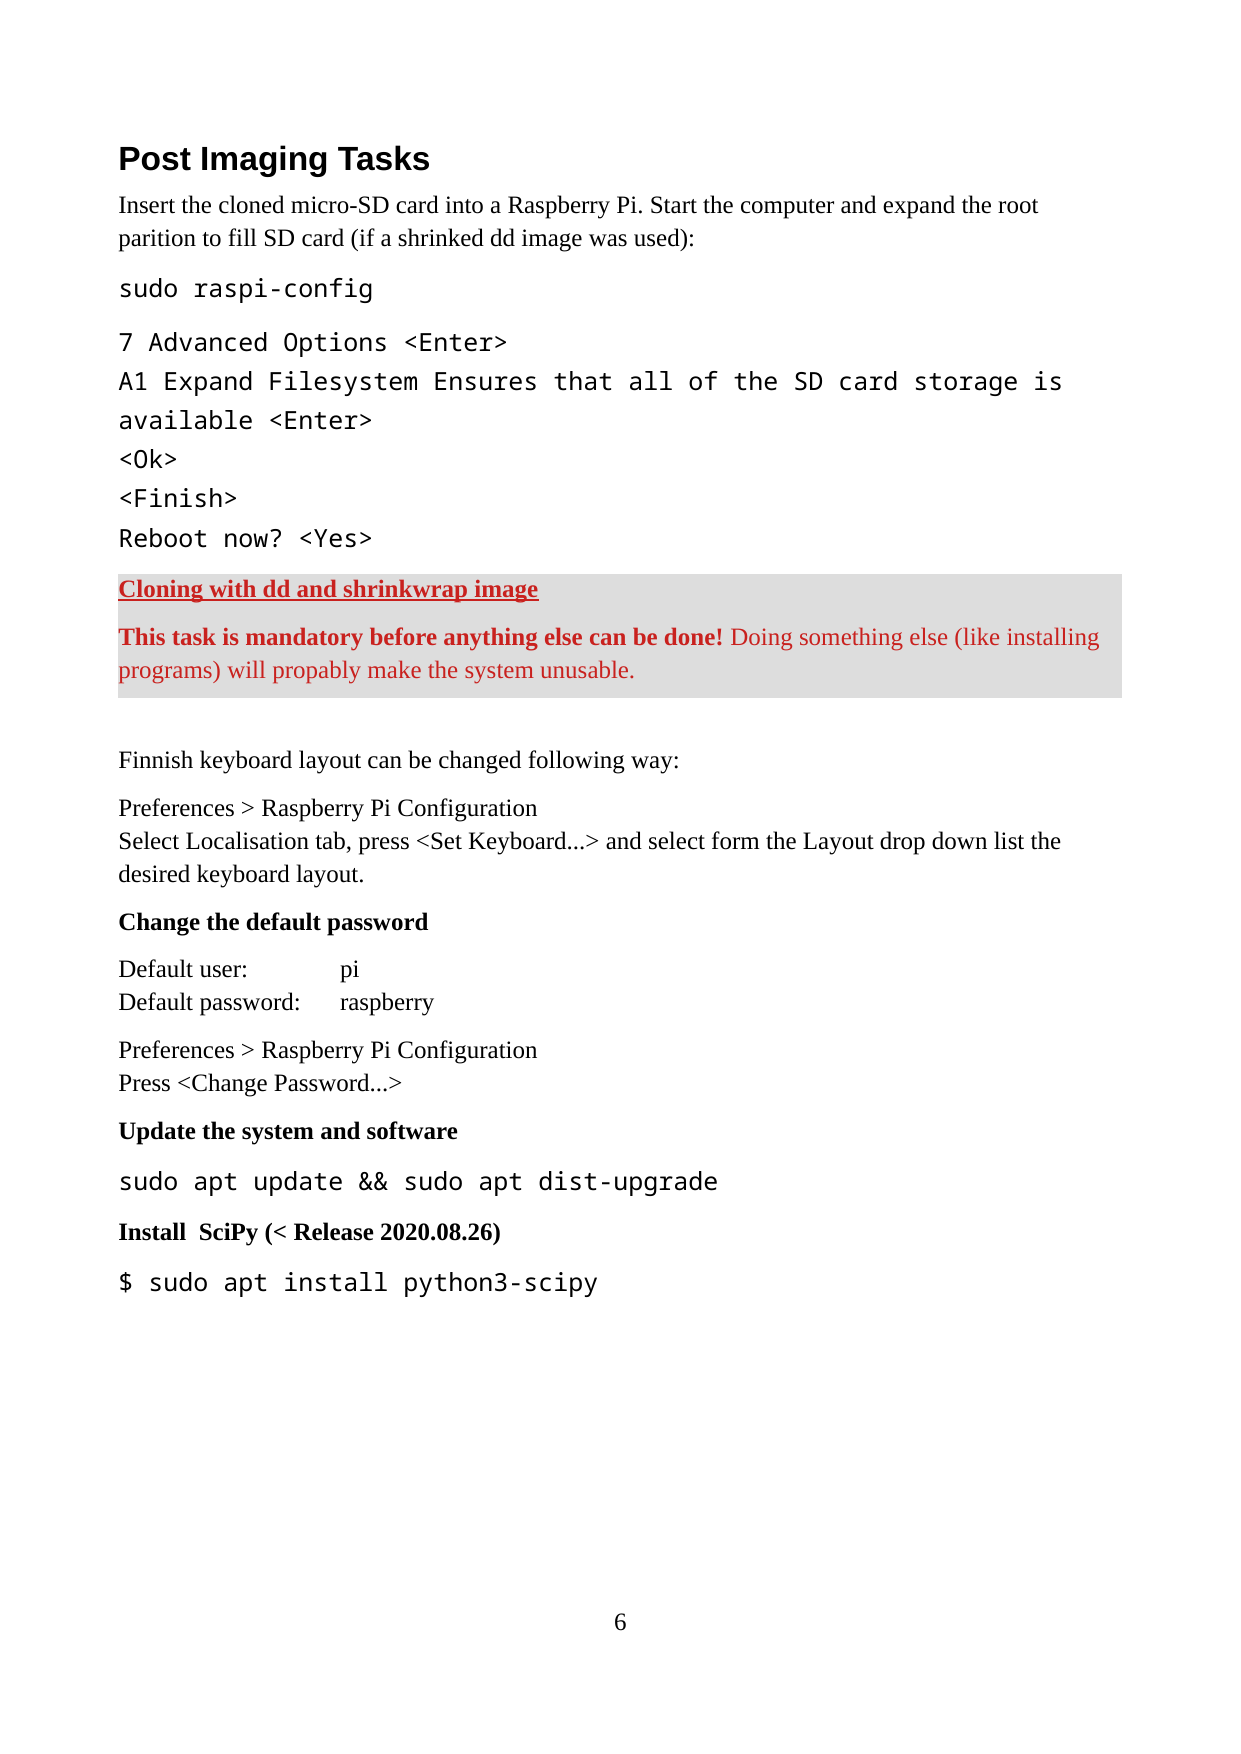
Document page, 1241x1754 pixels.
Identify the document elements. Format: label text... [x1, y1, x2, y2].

text Default user: pi Default password: raspberry [118, 954, 1122, 1016]
text Finnish keyboard layout can be changed following way: [118, 746, 1122, 774]
text $ sudo apt install python3-scipy [118, 1265, 1122, 1299]
text Insert the cloned micro-SD card into a Raspberry Pi. Start the computer and expand the root parition to fill SD card (if a shrinked dd image was used): [118, 190, 1122, 252]
text Install SciPy (< Release 2020.08.26) [118, 1217, 1122, 1246]
text sudo apt update && sudo apt dist-upgrade [118, 1163, 1122, 1197]
text Preferences > Raspberry Pi Configuration Press <Change Password...> [118, 1035, 1122, 1097]
text sudo raspi-config [118, 271, 1122, 305]
text Change the default password [118, 907, 1122, 936]
text Preferences > Raspberry Pi Configuration Select Localisation tab, press <Set Keyboard...> and select form the Layout drop down list the desired keyboard layout. [118, 793, 1122, 888]
text Update the system and software [118, 1116, 1122, 1144]
table_header Cloning with dd and shrinkwrap image This task is mandatory before anything else can be done! Doing something else (like installing programs) will propably make the system unusable. [118, 574, 1122, 698]
subtitle Post Imaging Tasks [118, 139, 1122, 178]
text 7 Advanced Options <Enter> A1 Expand Filesystem Ensures that all of the SD card storage is available <Enter> <Ok> <Finish> Reboot now? <Yes> [118, 324, 1122, 554]
